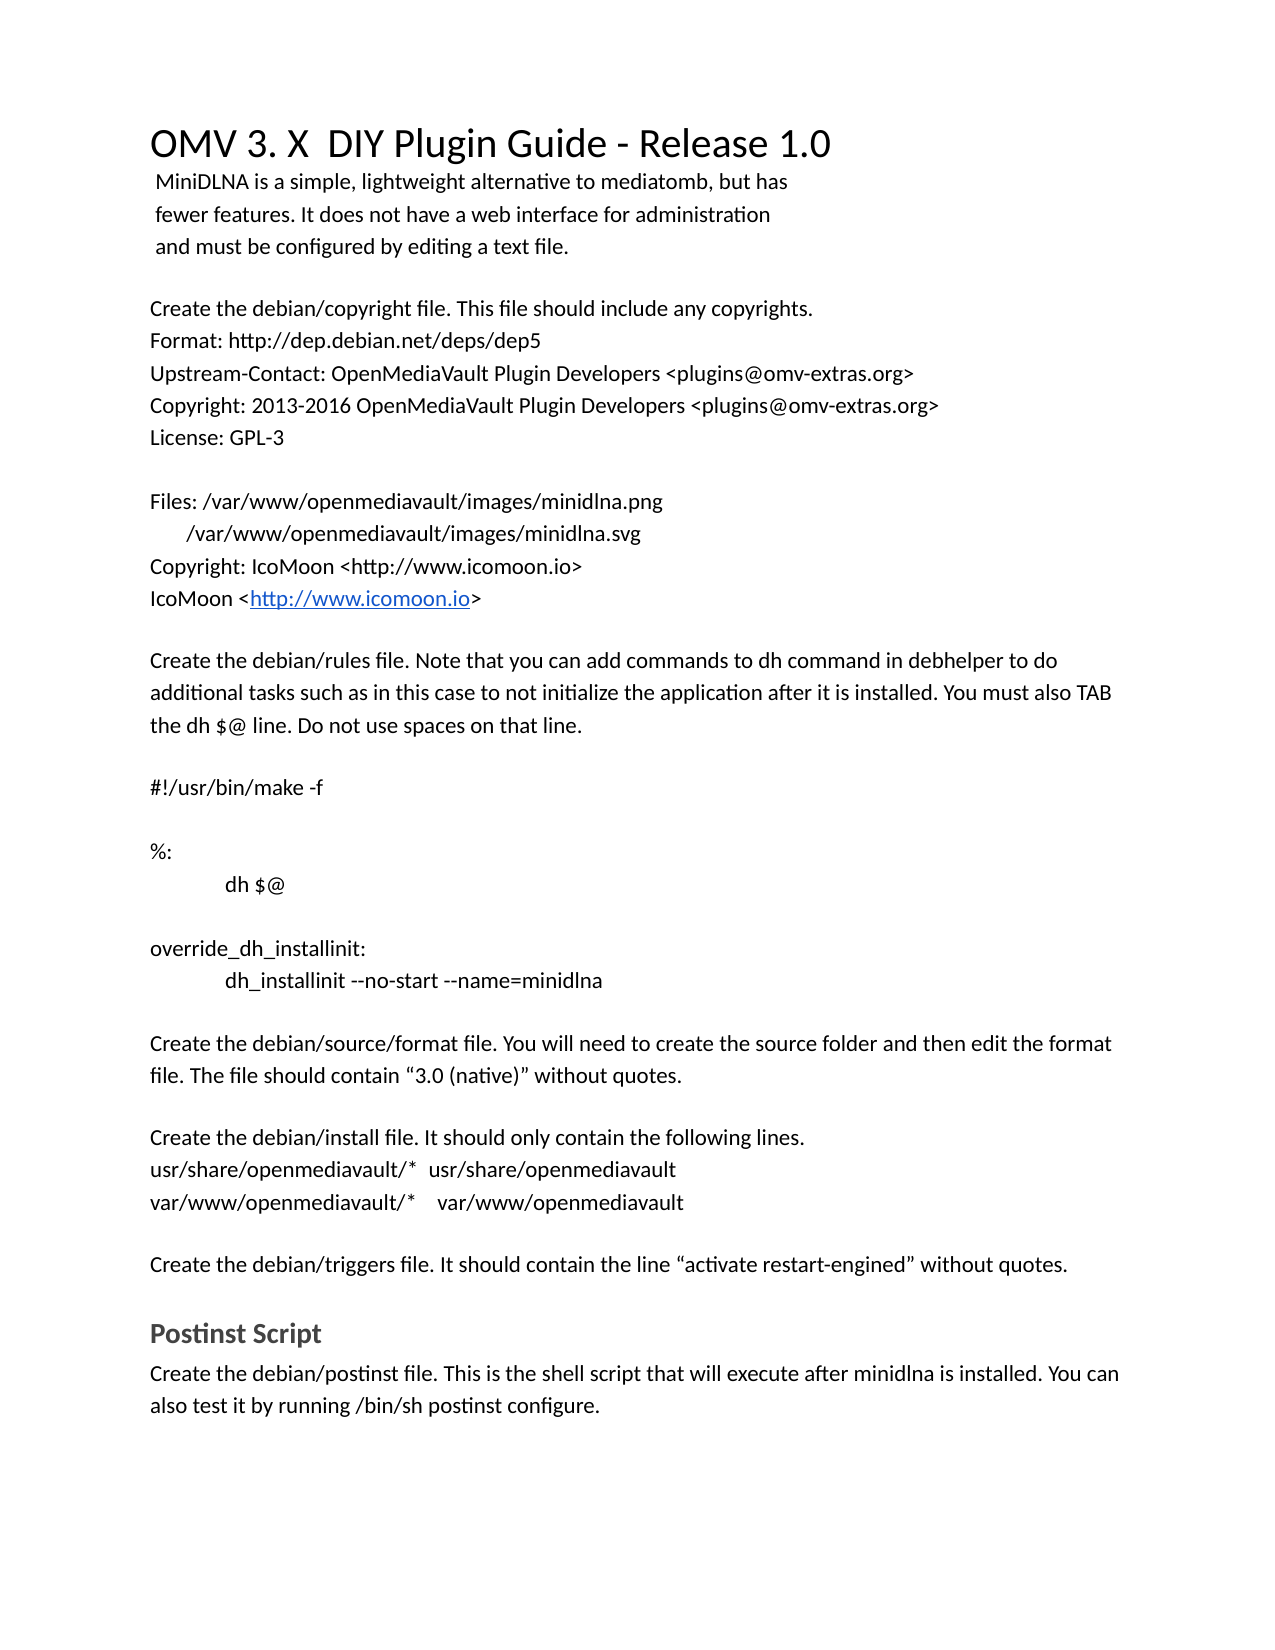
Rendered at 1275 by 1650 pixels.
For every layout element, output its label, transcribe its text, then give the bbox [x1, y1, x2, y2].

text Create the debian/rules file. Note that you can add commands to dh command in debhelper to do additional tasks such as in this case to not initialize the application after it is installed. You must also TAB the dh $@ line. Do not use spaces on that line. [150, 646, 1125, 739]
text Create the debian/source/format file. You will need to create the source folder and then edit the format file. The file should contain “3.0 (native)” without quotes. [150, 1029, 1125, 1089]
text Create the debian/triggers file. It should contain the line “activate restart-engined” without quotes. [150, 1250, 1125, 1278]
text Create the debian/install file. It should only contain the following lines. [150, 1123, 1125, 1151]
text Create the debian/postinst file. This is the shell script that will execute after minidlna is installed. You can also test it by running /bin/sh postinst configure. [150, 1359, 1125, 1420]
text #!/usr/bin/make -f %: dh $@ override_dh_installinit: dh_installinit --no-start --name=minidlna [150, 773, 1125, 994]
text usr/share/openmediavault/* usr/share/openmediavault var/www/openmediavault/* var/www/openmediavault [150, 1155, 1125, 1216]
text Create the debian/copyright file. This file should include any copyrights. [150, 294, 1125, 322]
text Format: http://dep.debian.net/deps/dep5 Upstream-Contact: OpenMediaVault Plugin Developers <plugins@omv-extras.org> Copyright: 2013-2016 OpenMediaVault Plugin Developers <plugins@omv-extras.org> License: GPL-3 Files: /var/www/openmediavault/images/minidlna.png /var/www/openmediavault/images/minidlna.svg Copyright: IcoMoon <http://www.icomoon.io> IcoMoon <http://www.icomoon.io> [150, 326, 1125, 612]
subtitle Postinst Script [150, 1316, 1125, 1351]
text MiniDLNA is a simple, lightweight alternative to mediatomb, but has fewer features. It does not have a web interface for administration and must be configured by editing a text file. [150, 167, 1125, 260]
